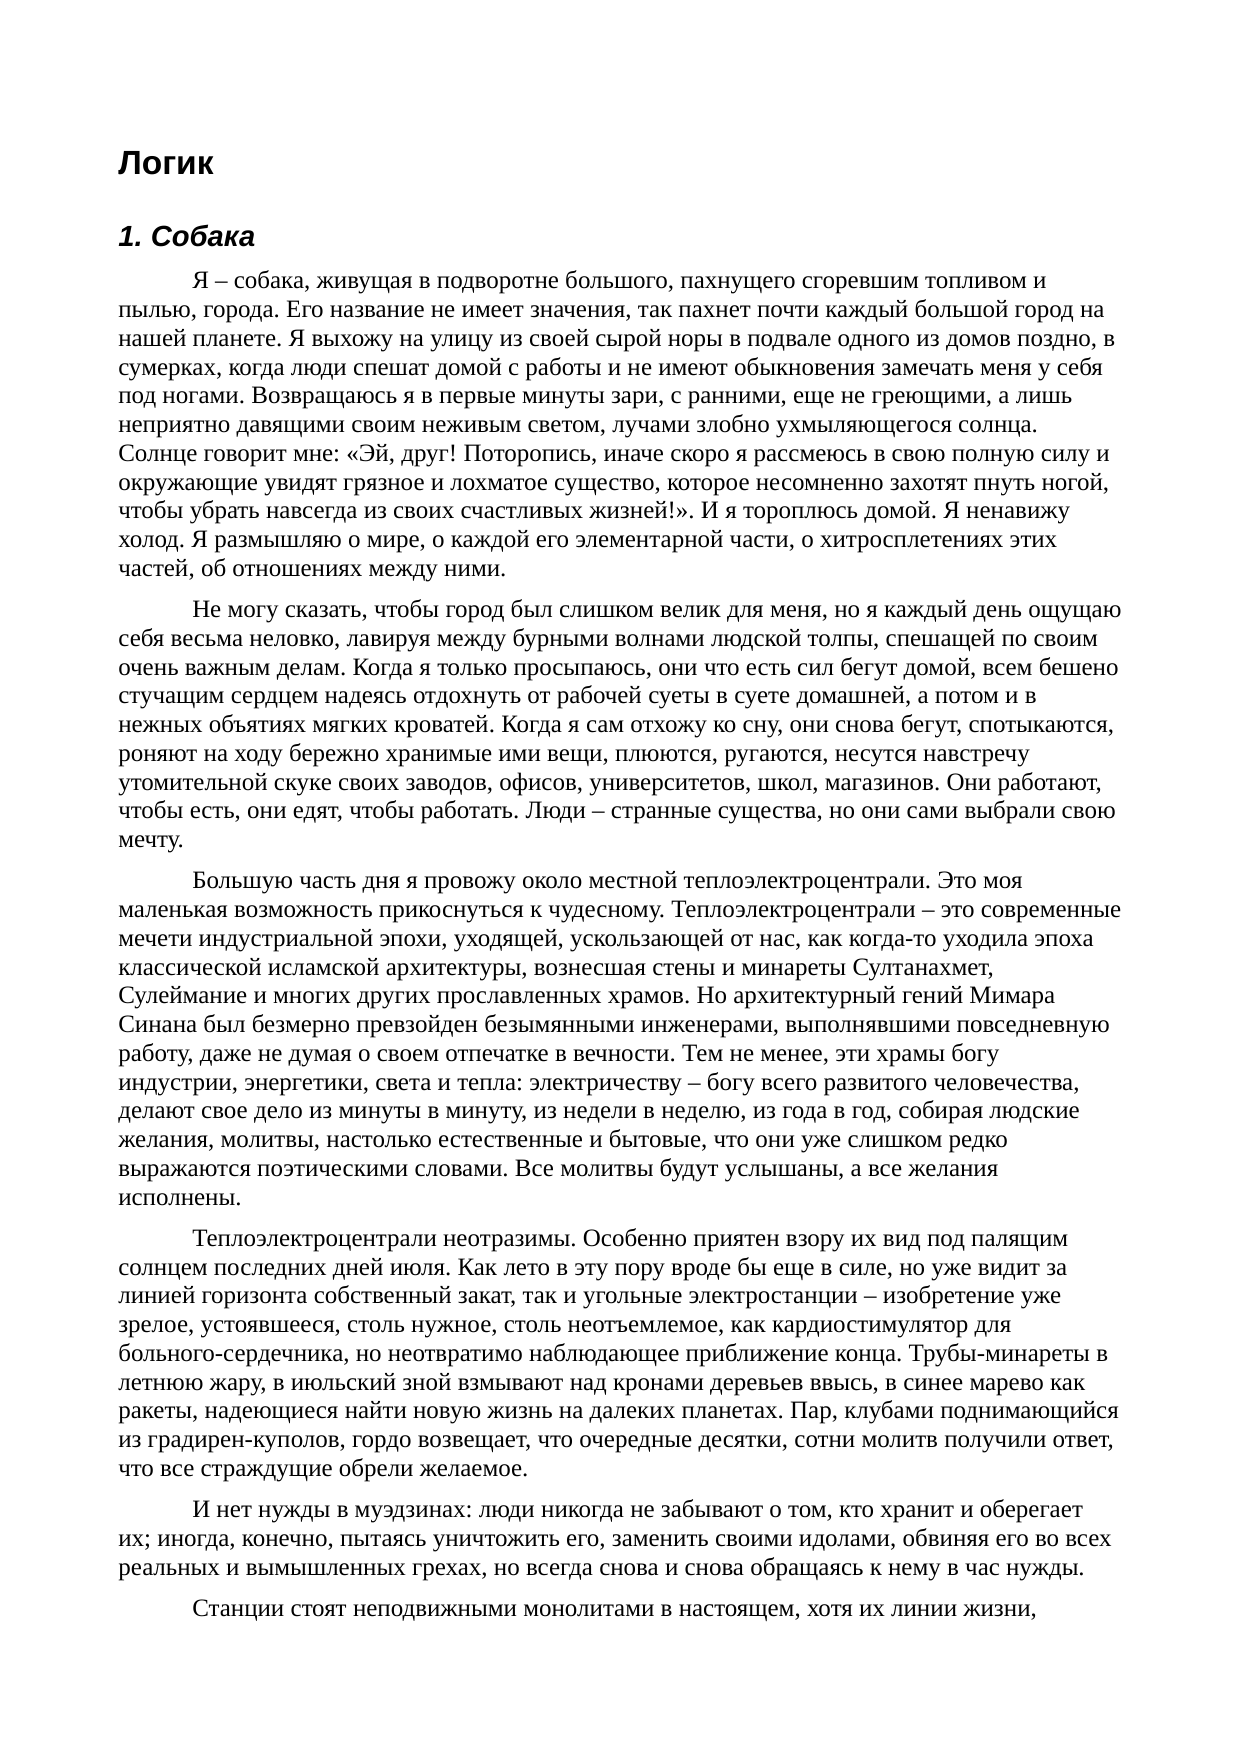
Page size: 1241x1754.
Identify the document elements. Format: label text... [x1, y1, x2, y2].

text Я – собака, живущая в подворотне большого, пахнущего сгоревшим топливом и пылью, города. Его название не имеет значения, так пахнет почти каждый большой город на нашей планете. Я выхожу на улицу из своей сырой норы в подвале одного из домов поздно, в сумерках, когда люди спешат домой с работы и не имеют обыкновения замечать меня у себя под ногами. Возвращаюсь я в первые минуты зари, с ранними, еще не греющими, а лишь неприятно давящими своим неживым светом, лучами злобно ухмыляющегося солнца. Солнце говорит мне: «Эй, друг! Поторопись, иначе скоро я рассмеюсь в свою полную силу и окружающие увидят грязное и лохматое существо, которое несомненно захотят пнуть ногой, чтобы убрать навсегда из своих счастливых жизней!». И я тороплюсь домой. Я ненавижу холод. Я размышляю о мире, о каждой его элементарной части, о хитросплетениях этих частей, об отношениях между ними. [118, 265, 1122, 582]
text Станции стоят неподвижными монолитами в настоящем, хотя их линии жизни, [118, 1593, 1122, 1622]
text Большую часть дня я провожу около местной теплоэлектроцентрали. Это моя маленькая возможность прикоснуться к чудесному. Теплоэлектроцентрали – это современные мечети индустриальной эпохи, уходящей, ускользающей от нас, как когда-то уходила эпоха классической исламской архитектуры, вознесшая стены и минареты Султанахмет, Сулеймание и многих других прославленных храмов. Но архитектурный гений Мимара Синана был безмерно превзойден безымянными инженерами, выполнявшими повседневную работу, даже не думая о своем отпечатке в вечности. Тем не менее, эти храмы богу индустрии, энергетики, света и тепла: электричеству – богу всего развитого человечества, делают свое дело из минуты в минуту, из недели в неделю, из года в год, собирая людские желания, молитвы, настолько естественные и бытовые, что они уже слишком редко выражаются поэтическими словами. Все молитвы будут услышаны, а все желания исполнены. [118, 865, 1122, 1210]
text Теплоэлектроцентрали неотразимы. Особенно приятен взору их вид под палящим солнцем последних дней июля. Как лето в эту пору вроде бы еще в силе, но уже видит за линией горизонта собственный закат, так и угольные электростанции – изобретение уже зрелое, устоявшееся, столь нужное, столь неотъемлемое, как кардиостимулятор для больного-сердечника, но неотвратимо наблюдающее приближение конца. Трубы-минареты в летнюю жару, в июльский зной взмывают над кронами деревьев ввысь, в синее марево как ракеты, надеющиеся найти новую жизнь на далеких планетах. Пар, клубами поднимающийся из градирен-куполов, гордо возвещает, что очередные десятки, сотни молитв получили ответ, что все страждущие обрели желаемое. [118, 1223, 1122, 1482]
text Не могу сказать, чтобы город был слишком велик для меня, но я каждый день ощущаю себя весьма неловко, лавируя между бурными волнами людской толпы, спешащей по своим очень важным делам. Когда я только просыпаюсь, они что есть сил бегут домой, всем бешено стучащим сердцем надеясь отдохнуть от рабочей суеты в суете домашней, а потом и в нежных объятиях мягких кроватей. Когда я сам отхожу ко сну, они снова бегут, спотыкаются, роняют на ходу бережно хранимые ими вещи, плюются, ругаются, несутся навстречу утомительной скуке своих заводов, офисов, университетов, школ, магазинов. Они работают, чтобы есть, они едят, чтобы работать. Люди – странные существа, но они сами выбрали свою мечту. [118, 594, 1122, 853]
text И нет нужды в муэдзинах: люди никогда не забывают о том, кто хранит и оберегает их; иногда, конечно, пытаясь уничтожить его, заменить своими идолами, обвиняя его во всех реальных и вымышленных грехах, но всегда снова и снова обращаясь к нему в час нужды. [118, 1494, 1122, 1580]
subtitle 1. Собака [118, 219, 1122, 253]
subtitle Логик [118, 143, 1122, 182]
